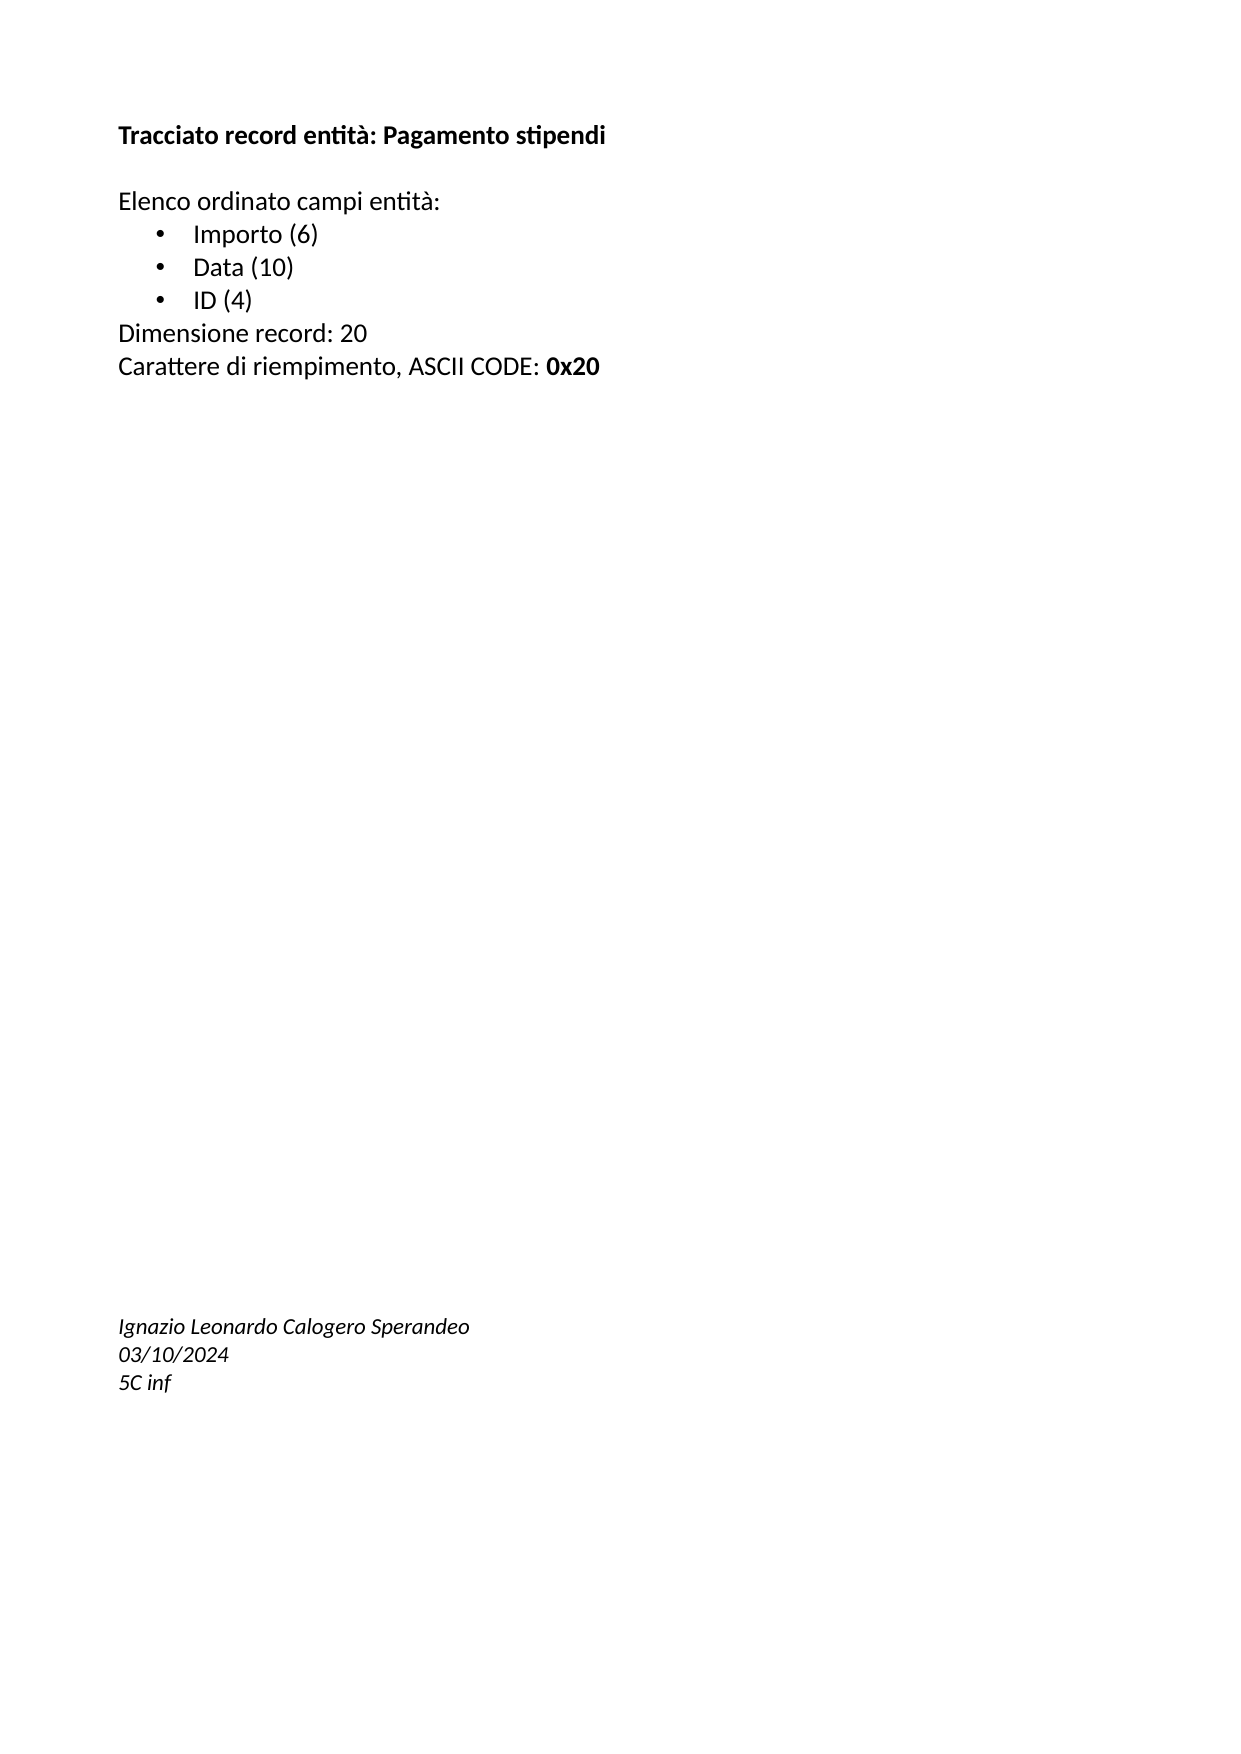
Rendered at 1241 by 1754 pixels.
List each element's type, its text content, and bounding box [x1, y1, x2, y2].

text Ignazio Leonardo Calogero Sperandeo [118, 1312, 1122, 1340]
text 03/10/2024 [118, 1340, 1122, 1368]
list ID (4) [156, 283, 1122, 316]
text Tracciato record entità: Pagamento stipendi [118, 118, 1122, 151]
text Elenco ordinato campi entità: [118, 184, 1122, 217]
list Data (10) [156, 250, 1122, 283]
text 5C inf [118, 1368, 1122, 1396]
text Dimensione record: 20 [118, 316, 1122, 349]
list Importo (6) [156, 217, 1122, 250]
text Carattere di riempimento, ASCII CODE: 0x20 [118, 349, 1122, 382]
